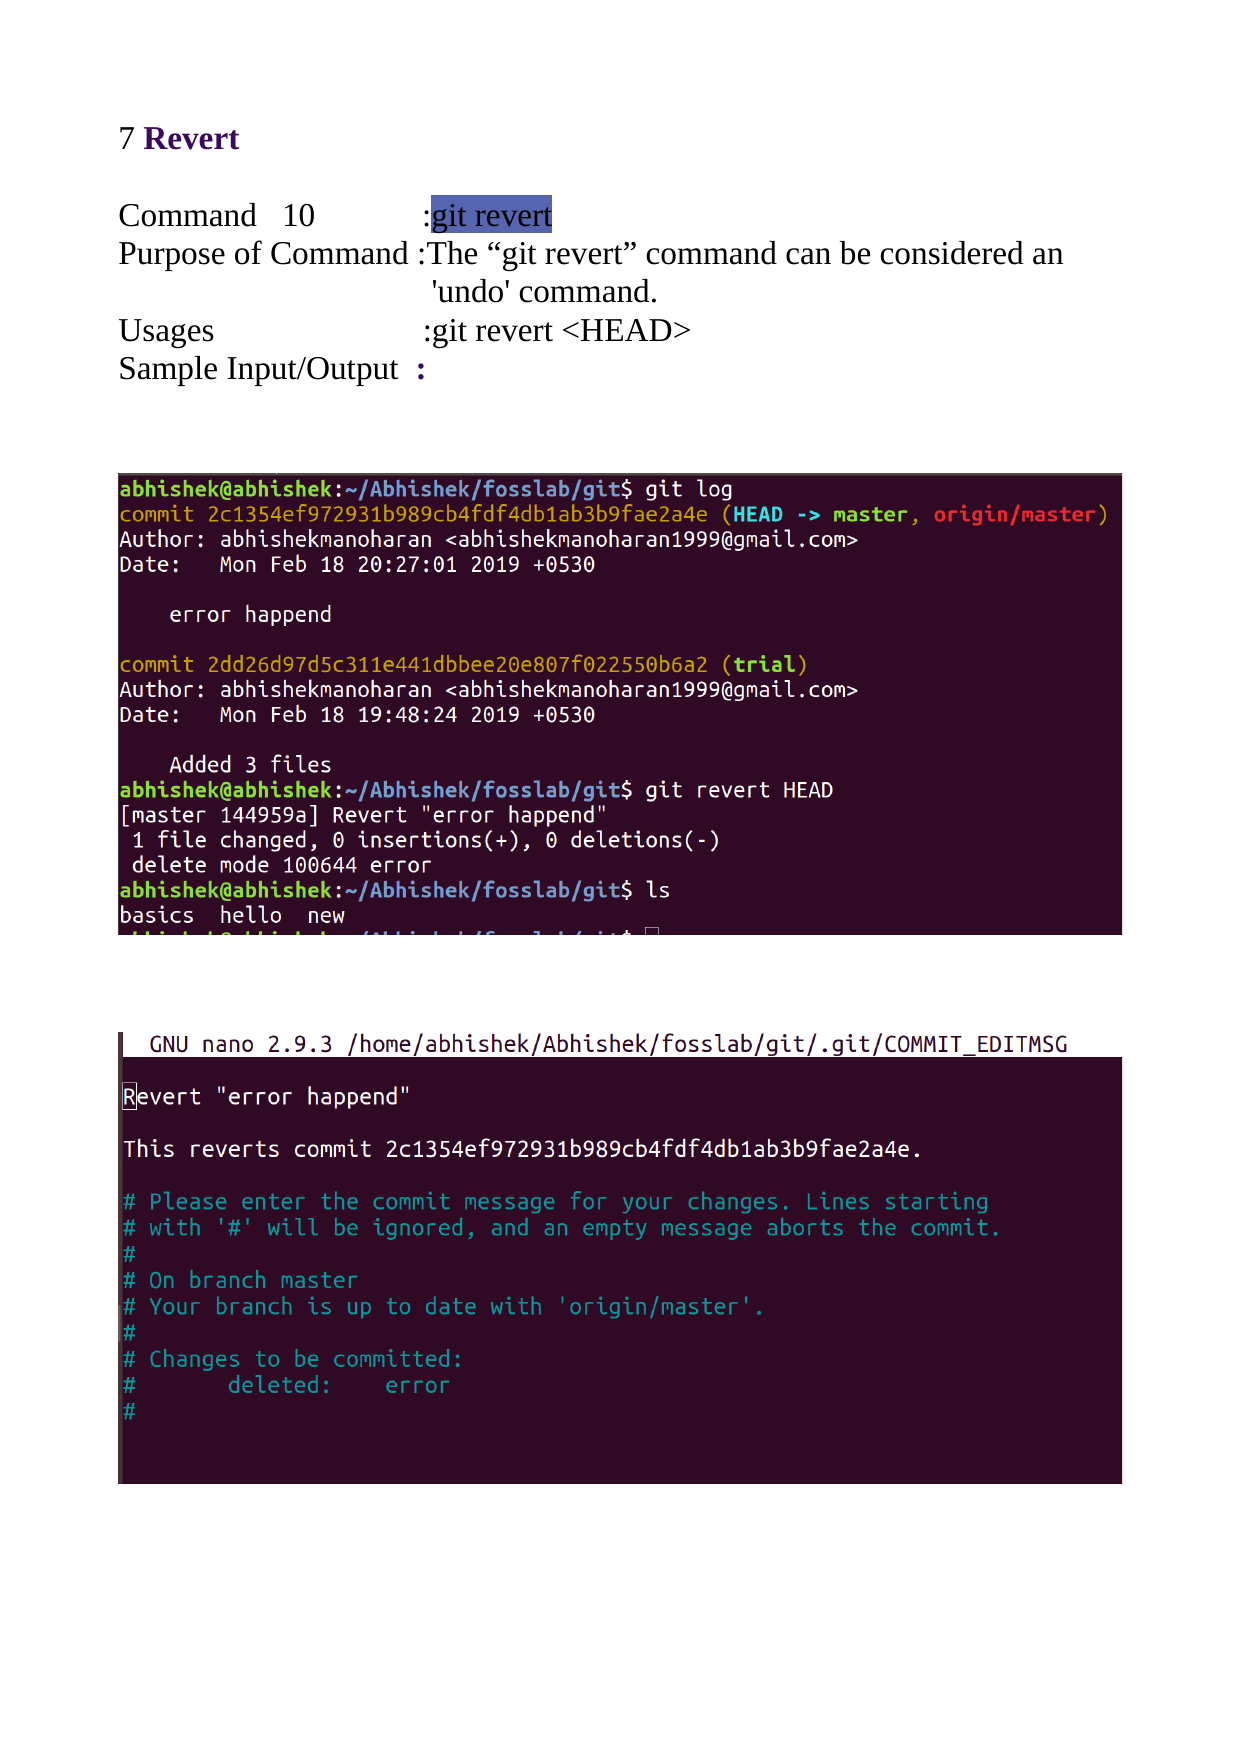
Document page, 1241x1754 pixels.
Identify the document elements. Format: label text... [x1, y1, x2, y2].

text Usages :git revert <HEAD> [118, 310, 1122, 348]
picture [118, 473, 1123, 935]
text 7 Revert [118, 118, 1122, 156]
text Purpose of Command :The “git revert” command can be considered an 'undo' command. [118, 233, 1122, 310]
text Command 10 :git revert [118, 195, 1122, 233]
text Sample Input/Output : [118, 348, 1122, 386]
picture [118, 1032, 1123, 1484]
